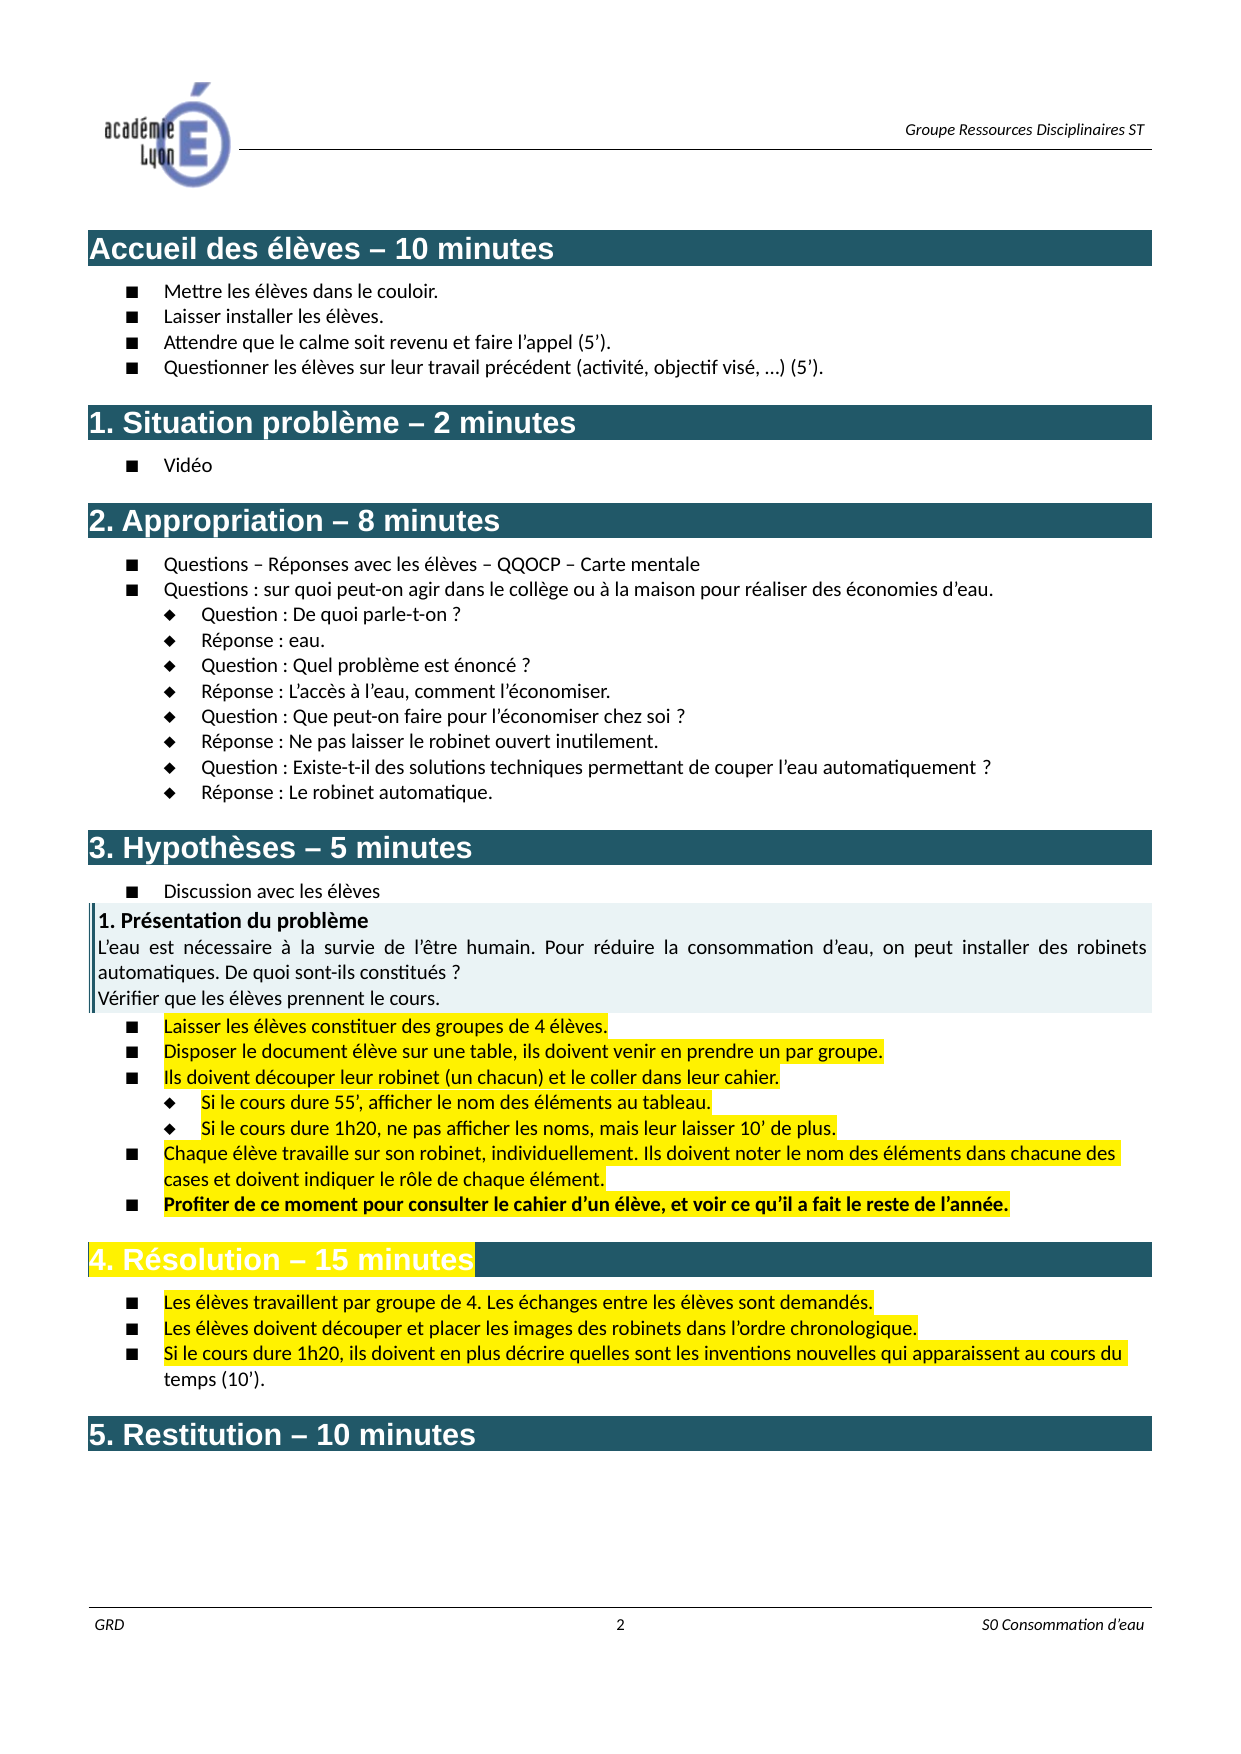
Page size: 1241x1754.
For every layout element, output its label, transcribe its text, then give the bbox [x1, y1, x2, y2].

list Réponse : Le robinet automatique. [163, 779, 1152, 805]
list Mettre les élèves dans le couloir. [126, 278, 1152, 303]
list Si le cours dure 1h20, ils doivent en plus décrire quelles sont les inventions nouvelles qui apparaissent au cours du temps (10’). [126, 1340, 1152, 1391]
subtitle 5. Restitution – 10 minutes [88, 1416, 1152, 1451]
subtitle 3. Hypothèses – 5 minutes [88, 830, 1152, 865]
subtitle 4. Résolution – 15 minutes [88, 1242, 1152, 1277]
list Les élèves travaillent par groupe de 4. Les échanges entre les élèves sont demandés. [126, 1289, 1152, 1315]
list Questions : sur quoi peut-on agir dans le collège ou à la maison pour réaliser des économies d’eau. [126, 576, 1152, 602]
list Question : Quel problème est énoncé ? [163, 652, 1152, 678]
list Si le cours dure 55’, afficher le nom des éléments au tableau. [163, 1089, 1152, 1115]
list Ils doivent découper leur robinet (un chacun) et le coller dans leur cahier. [126, 1064, 1152, 1089]
text L’eau est nécessaire à la survie de l’être humain. Pour réduire la consommation d’eau, on peut installer des robinets automatiques. De quoi sont-ils constitués ? [95, 934, 1152, 985]
text Vérifier que les élèves prennent le cours. [95, 985, 1152, 1013]
list Discussion avec les élèves [126, 878, 1152, 903]
list Question : Que peut-on faire pour l’économiser chez soi ? [163, 703, 1152, 729]
list Vidéo [126, 453, 1152, 478]
subtitle 2. Appropriation – 8 minutes [88, 503, 1152, 538]
list Réponse : L’accès à l’eau, comment l’économiser. [163, 678, 1152, 703]
list Attendre que le calme soit revenu et faire l’appel (5’). [126, 329, 1152, 354]
list Disposer le document élève sur une table, ils doivent venir en prendre un par groupe. [126, 1039, 1152, 1064]
list Question : De quoi parle-t-on ? [163, 602, 1152, 627]
subtitle Accueil des élèves – 10 minutes [88, 230, 1152, 266]
list Réponse : eau. [163, 627, 1152, 652]
list Profiter de ce moment pour consulter le cahier d’un élève, et voir ce qu’il a fait le reste de l’année. [126, 1191, 1152, 1217]
list Réponse : Ne pas laisser le robinet ouvert inutilement. [163, 729, 1152, 754]
list Questionner les élèves sur leur travail précédent (activité, objectif visé, …) (5’). [126, 354, 1152, 380]
list Les élèves doivent découper et placer les images des robinets dans l’ordre chronologique. [126, 1315, 1152, 1340]
list Chaque élève travaille sur son robinet, individuellement. Ils doivent noter le nom des éléments dans chacune des cases et doivent indiquer le rôle de chaque élément. [126, 1140, 1152, 1191]
list Si le cours dure 1h20, ne pas afficher les noms, mais leur laisser 10’ de plus. [163, 1115, 1152, 1140]
list Laisser installer les élèves. [126, 303, 1152, 329]
list Question : Existe-t-il des solutions techniques permettant de couper l’eau automatiquement ? [163, 754, 1152, 779]
subtitle 1. Situation problème – 2 minutes [88, 405, 1152, 440]
picture [104, 82, 231, 189]
list Laisser les élèves constituer des groupes de 4 élèves. [126, 1013, 1152, 1039]
list Questions – Réponses avec les élèves – QQOCP – Carte mentale [126, 551, 1152, 576]
text 1. Présentation du problème [95, 903, 1152, 934]
